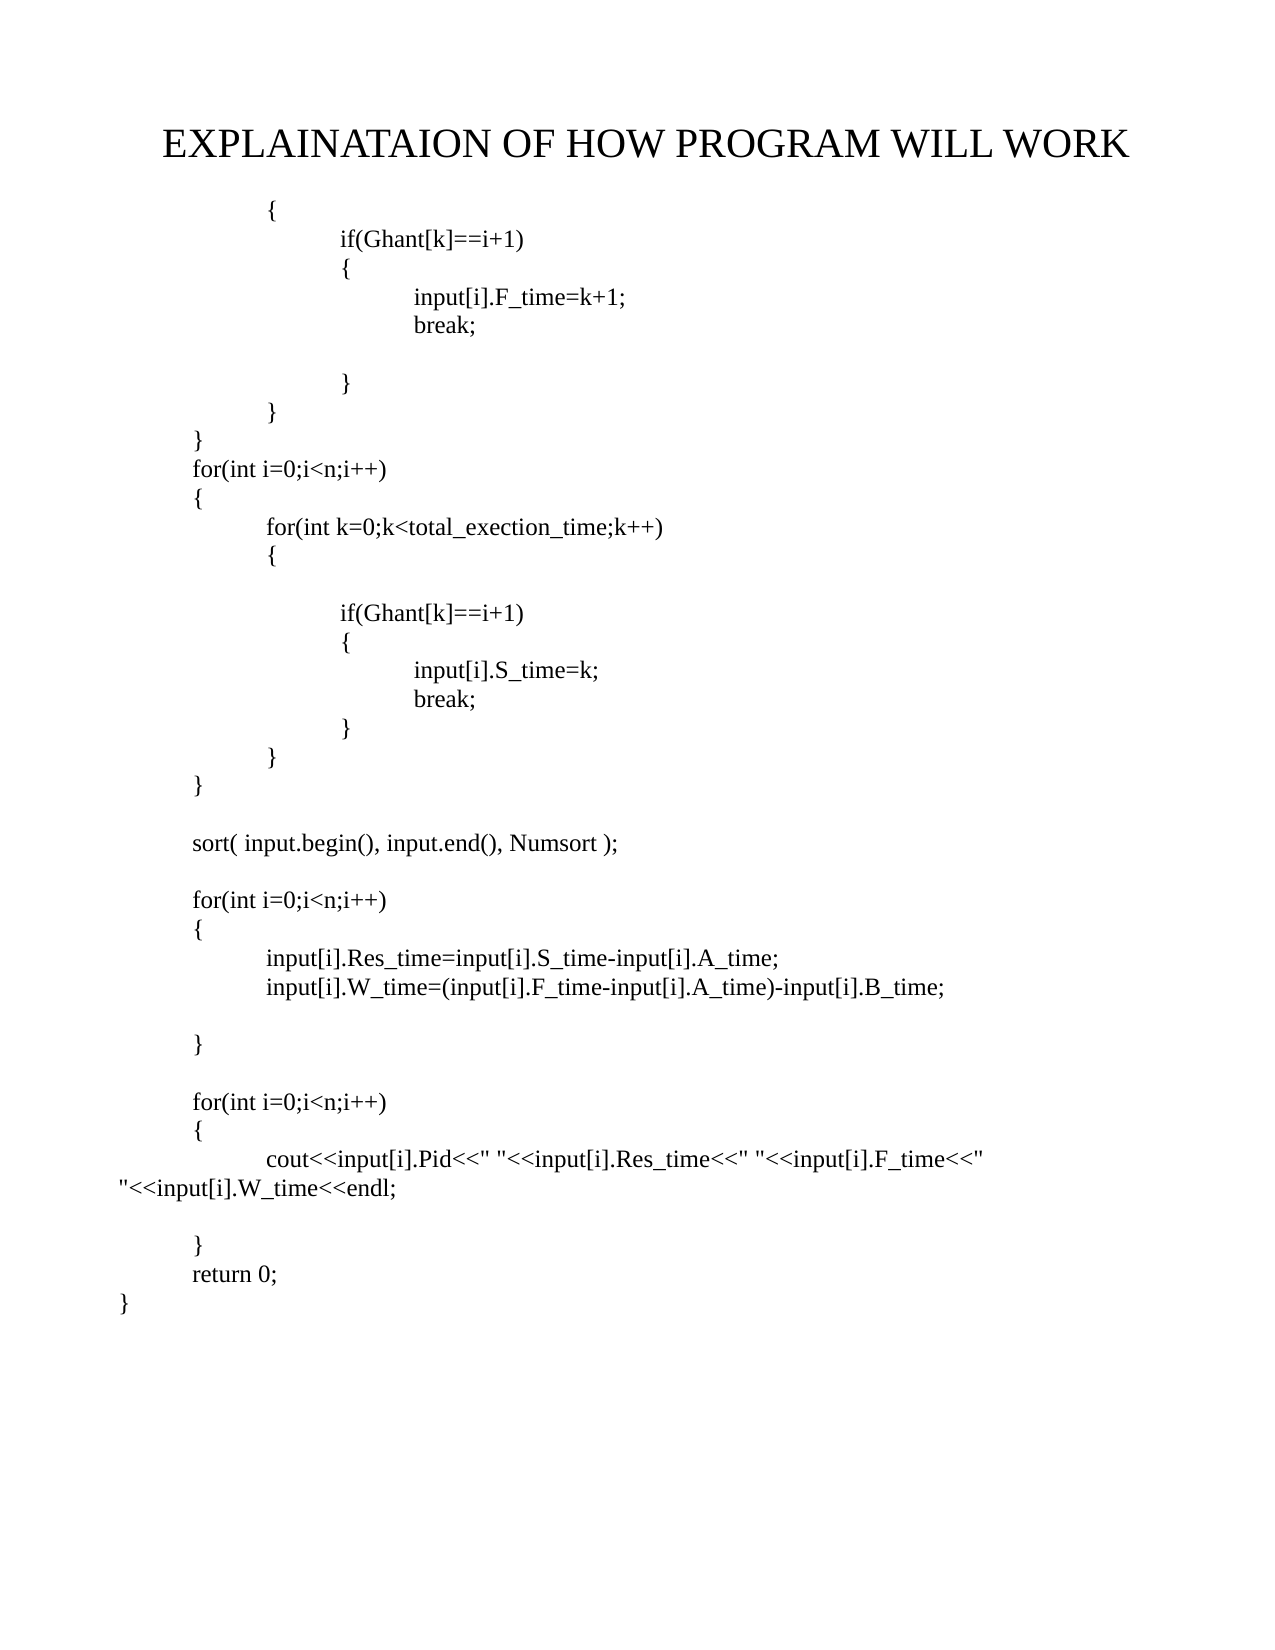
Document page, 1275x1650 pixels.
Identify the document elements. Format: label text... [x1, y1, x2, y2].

text { [118, 627, 1157, 656]
text if(Ghant[k]==i+1) [118, 598, 1157, 627]
text { [118, 914, 1157, 943]
text for(int i=0;i<n;i++) [118, 454, 1157, 483]
text } [118, 368, 1157, 397]
text break; [118, 684, 1157, 713]
text } [118, 1288, 1157, 1317]
text } [118, 1231, 1157, 1259]
text break; [118, 311, 1157, 339]
text input[i].W_time=(input[i].F_time-input[i].A_time)-input[i].B_time; [118, 972, 1157, 1001]
text sort( input.begin(), input.end(), Numsort ); [118, 828, 1157, 857]
text return 0; [118, 1259, 1157, 1288]
text } [118, 397, 1157, 426]
text } [118, 742, 1157, 771]
text } [118, 771, 1157, 799]
text } [118, 426, 1157, 454]
text for(int k=0;k<total_exection_time;k++) [118, 512, 1157, 541]
text { [118, 483, 1157, 512]
text } [118, 713, 1157, 742]
text input[i].S_time=k; [118, 656, 1157, 684]
text input[i].Res_time=input[i].S_time-input[i].A_time; [118, 943, 1157, 972]
text for(int i=0;i<n;i++) [118, 1087, 1157, 1116]
text { [118, 541, 1157, 569]
text { [118, 253, 1157, 282]
text { [118, 196, 1157, 224]
text for(int i=0;i<n;i++) [118, 886, 1157, 914]
text { [118, 1116, 1157, 1144]
text input[i].F_time=k+1; [118, 282, 1157, 311]
text if(Ghant[k]==i+1) [118, 224, 1157, 253]
text } [118, 1029, 1157, 1058]
text cout<<input[i].Pid<<" "<<input[i].Res_time<<" "<<input[i].F_time<<" "<<input[i].W_time<<endl; [118, 1144, 1157, 1202]
